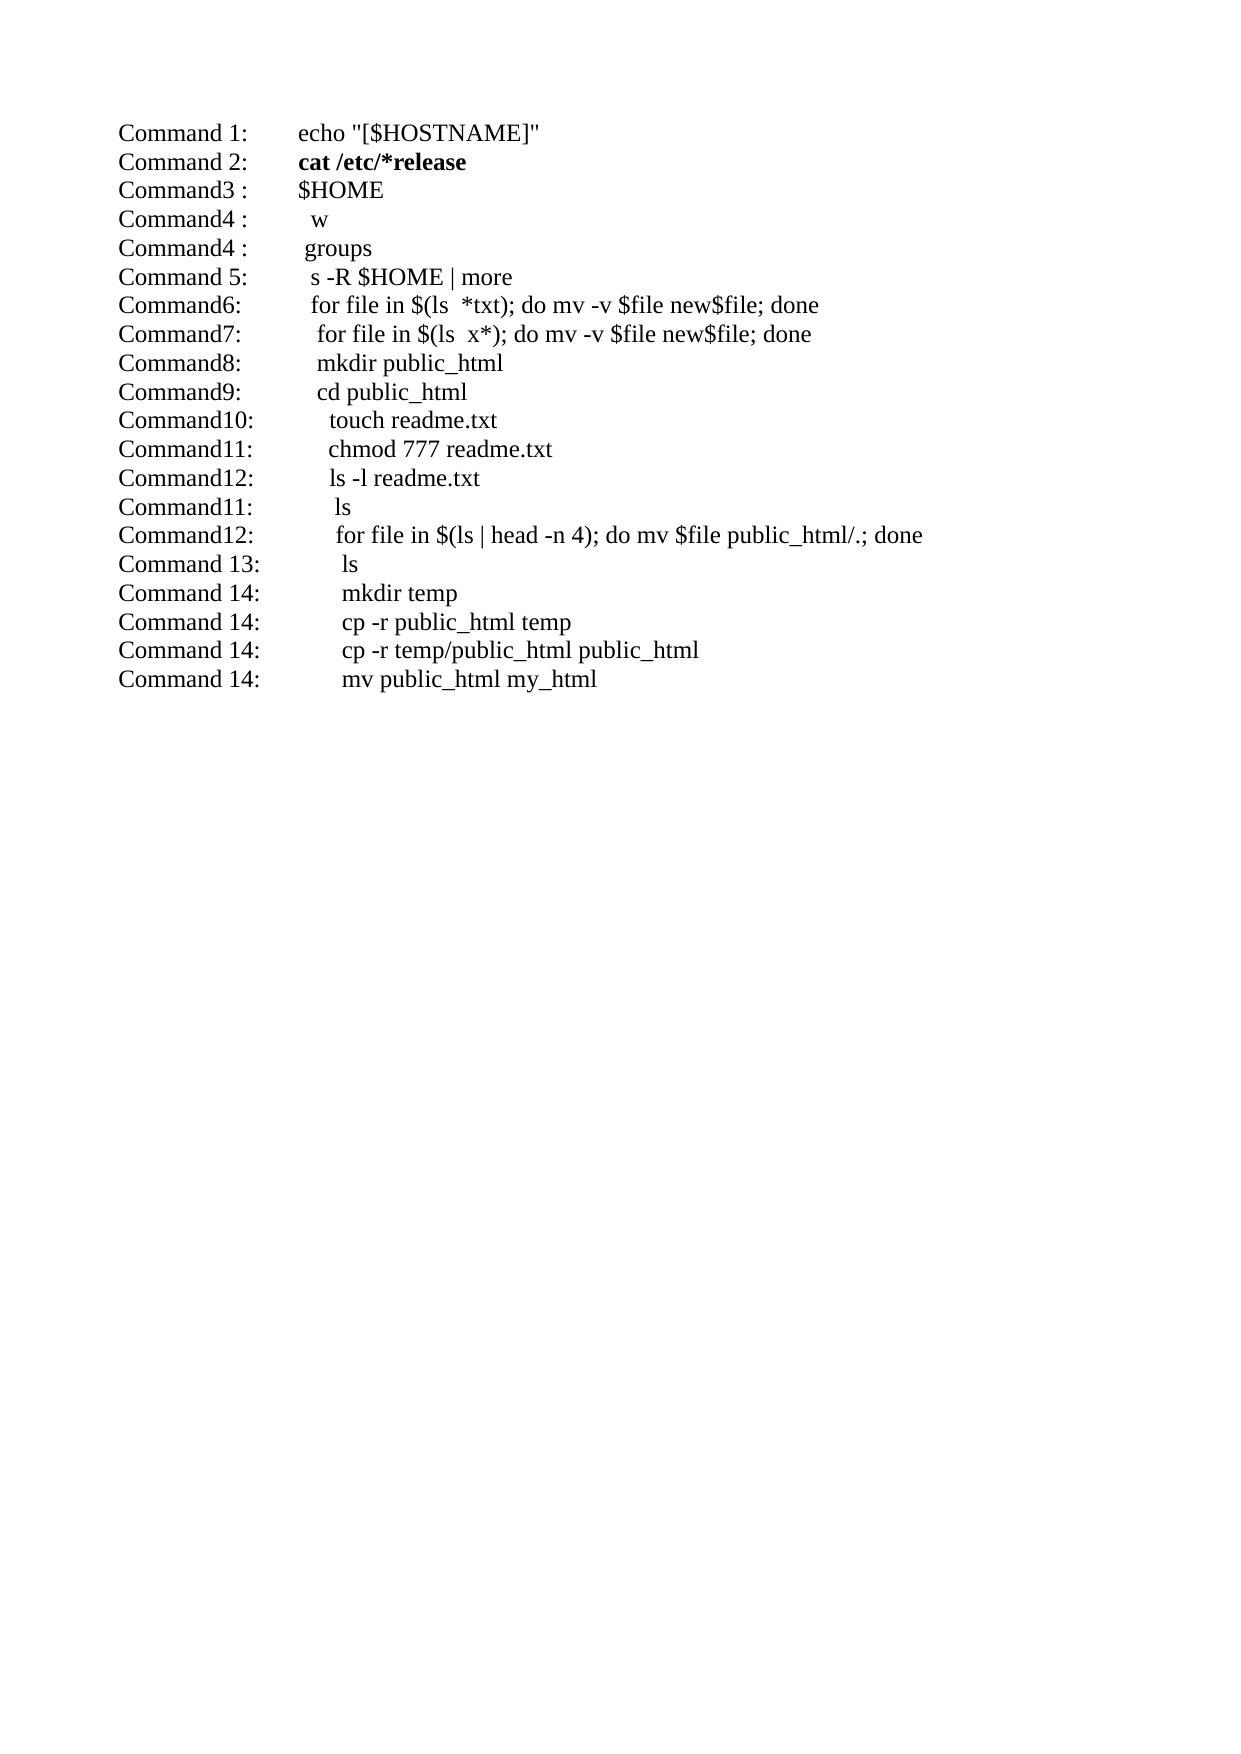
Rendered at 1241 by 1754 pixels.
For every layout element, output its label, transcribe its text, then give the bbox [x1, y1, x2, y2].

text Command 5: s -R $HOME | more [118, 262, 1122, 291]
text Command10: touch readme.txt [118, 406, 1122, 434]
text Command 13: ls [118, 549, 1122, 578]
text Command11: ls [118, 492, 1122, 521]
text Command8: mkdir public_html [118, 348, 1122, 377]
text Command12: for file in $(ls | head -n 4); do mv $file public_html/.; done [118, 521, 1122, 549]
text Command 14: mv public_html my_html [118, 664, 1122, 693]
text Command 2: cat /etc/*release [118, 147, 1122, 176]
text Command 1: echo "[$HOSTNAME]" [118, 118, 1122, 147]
text Command6: for file in $(ls *txt); do mv -v $file new$file; done [118, 291, 1122, 319]
text Command9: cd public_html [118, 377, 1122, 406]
text Command7: for file in $(ls x*); do mv -v $file new$file; done [118, 319, 1122, 348]
text Command4 : groups [118, 233, 1122, 262]
text Command12: ls -l readme.txt [118, 463, 1122, 492]
text Command 14: cp -r public_html temp [118, 607, 1122, 636]
text Command 14: cp -r temp/public_html public_html [118, 636, 1122, 664]
text Command 14: mkdir temp [118, 578, 1122, 607]
text Command3 : $HOME [118, 176, 1122, 204]
text Command4 : w [118, 204, 1122, 233]
text Command11: chmod 777 readme.txt [118, 434, 1122, 463]
